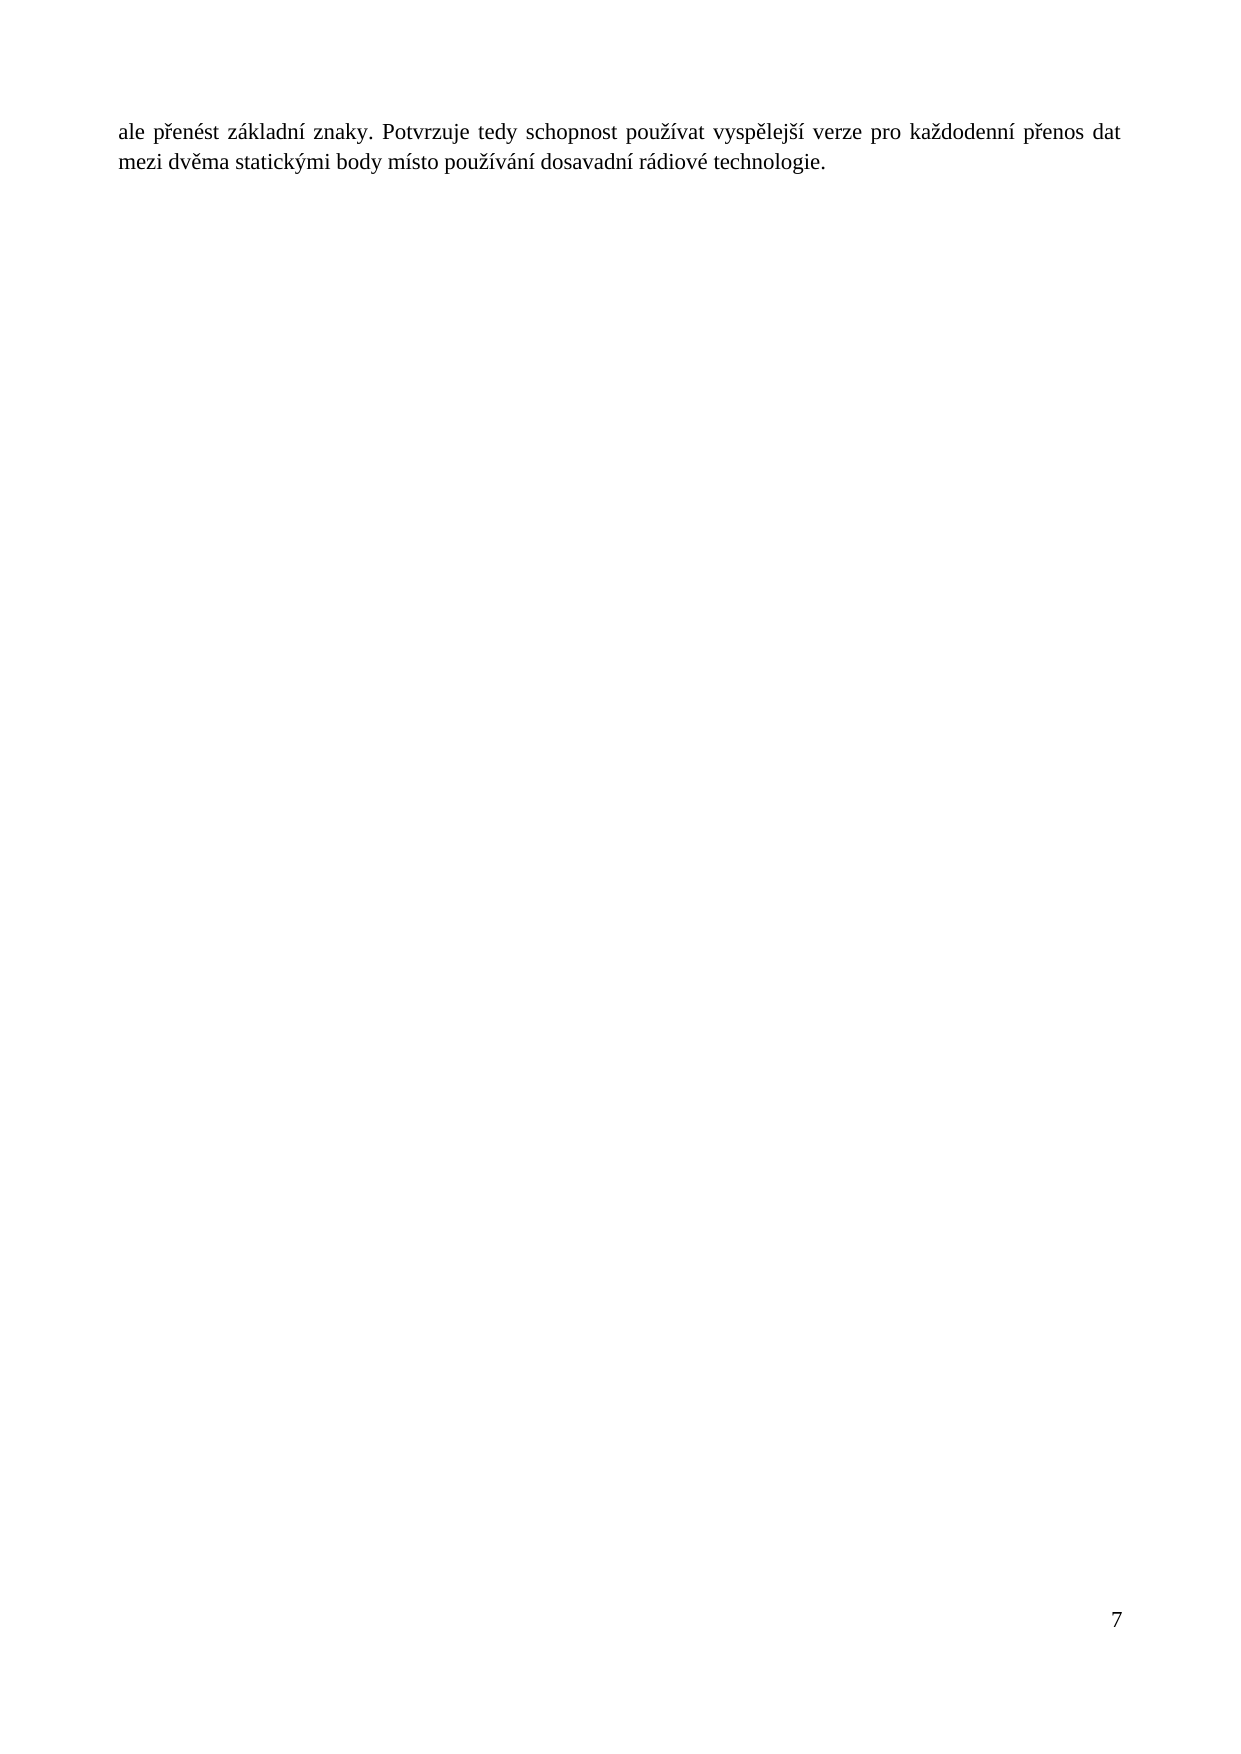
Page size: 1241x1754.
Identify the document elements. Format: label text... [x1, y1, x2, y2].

text ale přenést základní znaky. Potvrzuje tedy schopnost používat vyspělejší verze pro každodenní přenos dat mezi dvěma statickými body místo používání dosavadní rádiové technologie. [118, 118, 1122, 175]
